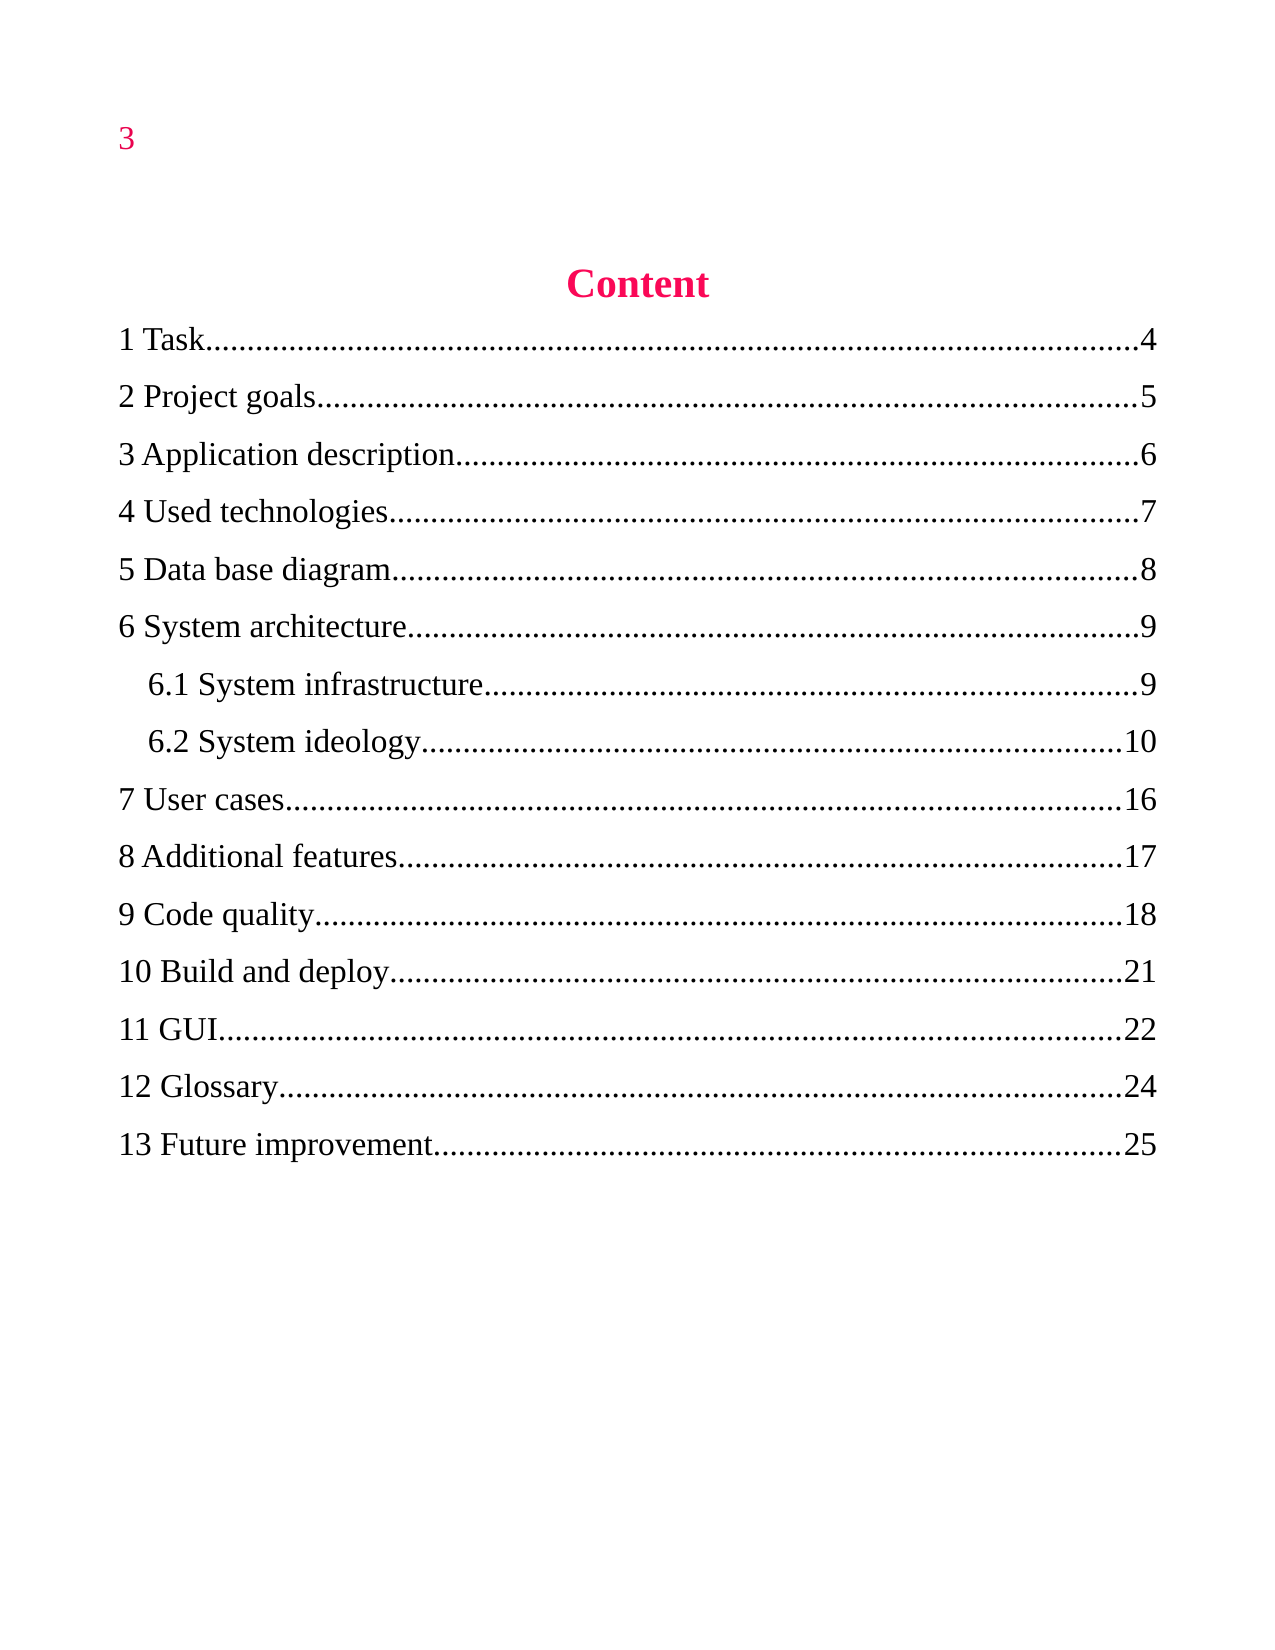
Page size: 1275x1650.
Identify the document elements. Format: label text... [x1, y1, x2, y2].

text 9 Code quality 18 [118, 894, 1157, 933]
text 6 System architecture 9 [118, 607, 1157, 645]
text 1 Task 4 [118, 319, 1157, 358]
text 11 GUI 22 [118, 1009, 1157, 1048]
text 7 User cases 16 [118, 779, 1157, 818]
text 6.2 System ideology 10 [148, 722, 1157, 760]
text 13 Future improvement 25 [118, 1124, 1157, 1163]
text 10 Build and deploy 21 [118, 952, 1157, 990]
text 8 Additional features 17 [118, 837, 1157, 875]
text 2 Project goals 5 [118, 377, 1157, 415]
subtitle Content [118, 259, 1157, 307]
text 6.1 System infrastructure 9 [148, 664, 1157, 703]
text 3 Application description 6 [118, 434, 1157, 473]
text 4 Used technologies 7 [118, 492, 1157, 530]
text 5 Data base diagram 8 [118, 549, 1157, 588]
text 12 Glossary 24 [118, 1067, 1157, 1105]
